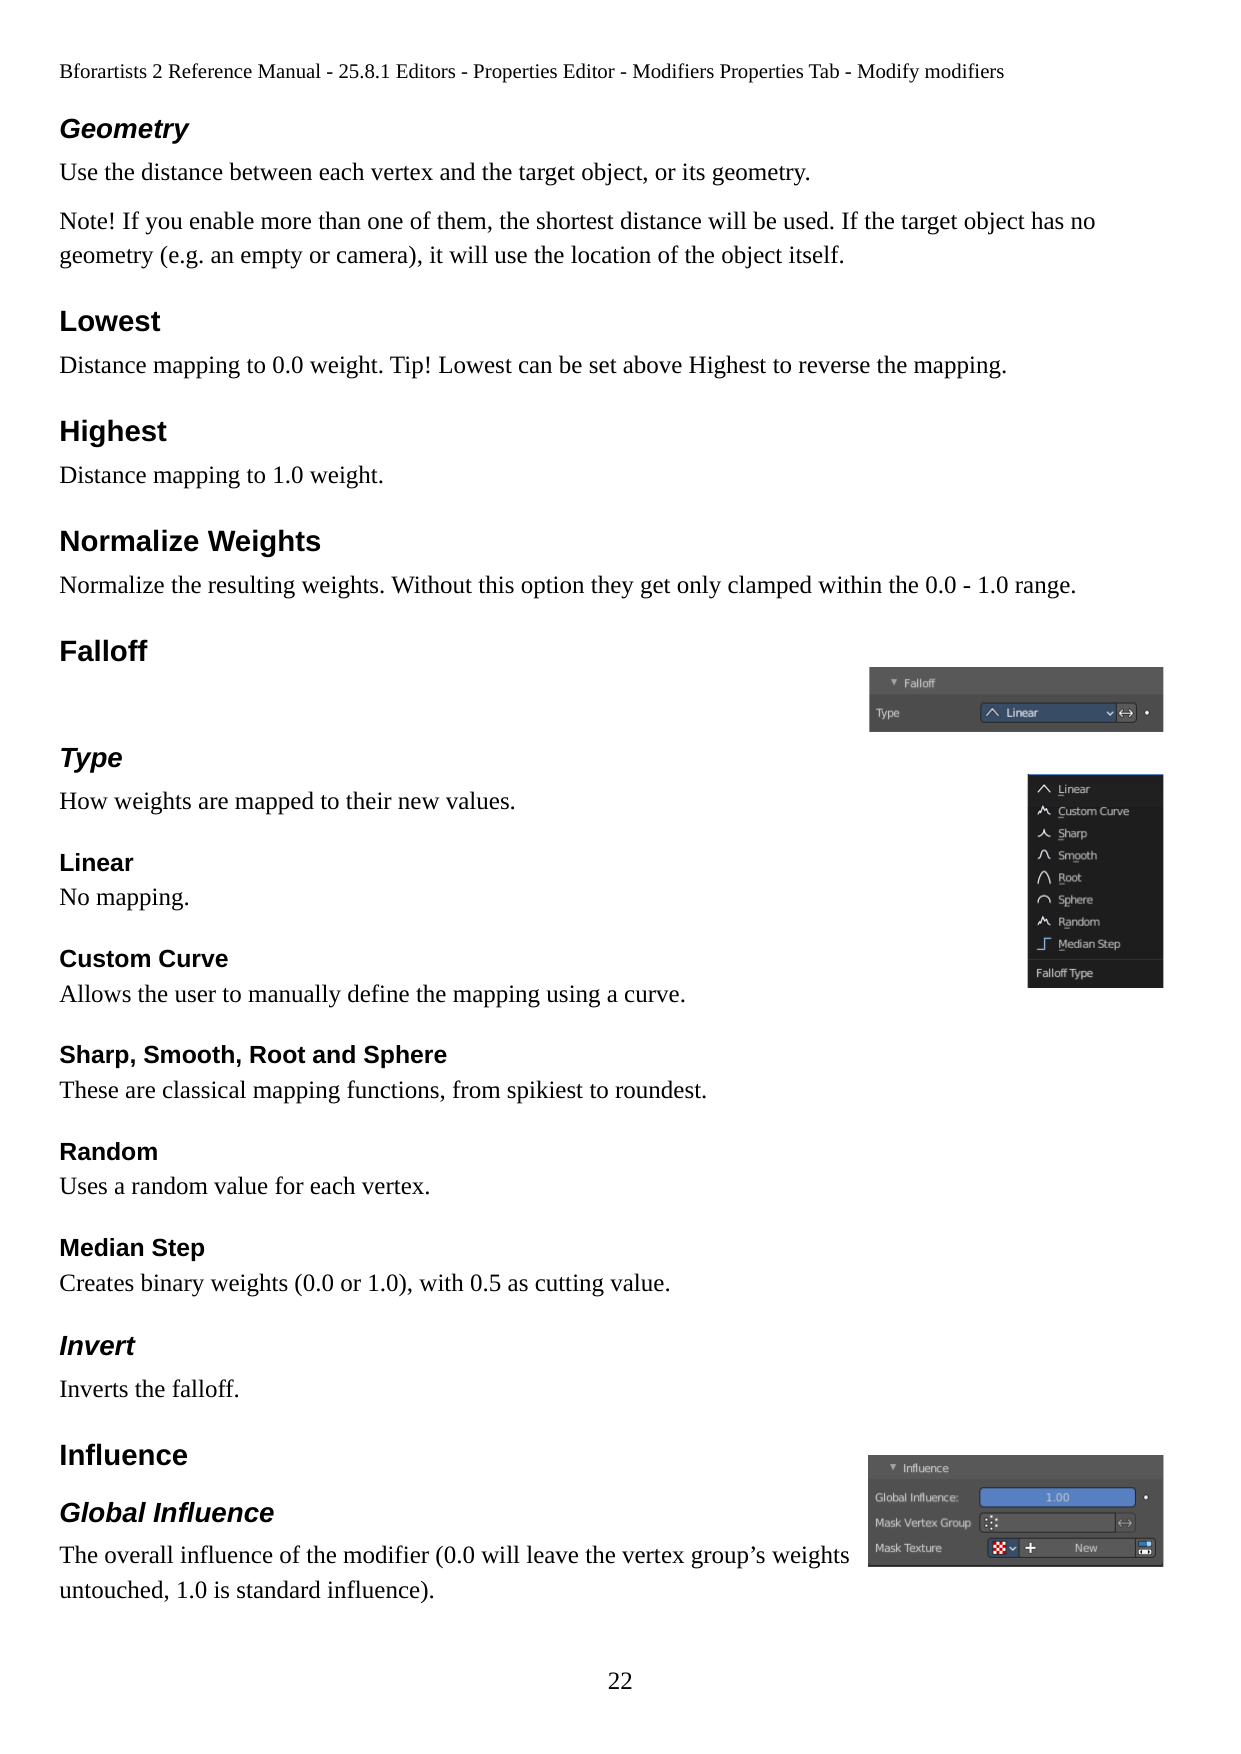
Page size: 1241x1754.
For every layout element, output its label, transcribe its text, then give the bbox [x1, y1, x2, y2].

text Distance mapping to 1.0 weight. [59, 460, 1181, 489]
subtitle Global Influence [59, 1496, 868, 1528]
subtitle Lowest [59, 304, 1181, 338]
subtitle [1164, 1496, 1181, 1528]
text Note! If you enable more than one of them, the shortest distance will be used. If the target object has no geometry (e.g. an empty or camera), it will use the location of the object itself. [59, 206, 1181, 269]
picture [868, 1455, 1164, 1567]
text The overall influence of the modifier (0.0 will leave the vertex group’s weights untouched, 1.0 is standard influence). [59, 1541, 1181, 1604]
subtitle Custom Curve [59, 944, 1027, 972]
subtitle Linear [59, 848, 1027, 876]
text Use the distance between each vertex and the target object, or its geometry. [59, 157, 1181, 186]
picture [1027, 774, 1164, 988]
subtitle Influence [59, 1437, 1181, 1471]
text Allows the user to manually define the mapping using a curve. [59, 979, 1181, 1007]
subtitle Geometry [59, 113, 1181, 144]
text Normalize the resulting weights. Without this option they get only clamped within the 0.0 - 1.0 range. [59, 570, 1181, 599]
text Creates binary weights (0.0 or 1.0), with 0.5 as cutting value. [59, 1268, 1181, 1297]
subtitle Falloff [59, 634, 1181, 668]
subtitle Random [59, 1137, 1181, 1165]
subtitle Sharp, Smooth, Root and Sphere [59, 1040, 1181, 1069]
text These are classical mapping functions, from spikiest to roundest. [59, 1075, 1181, 1104]
subtitle Median Step [59, 1233, 1181, 1262]
subtitle Highest [59, 414, 1181, 448]
subtitle Type [59, 742, 1181, 773]
subtitle Invert [59, 1329, 1181, 1361]
subtitle Normalize Weights [59, 524, 1181, 558]
subtitle [1164, 848, 1181, 876]
text Inverts the falloff. [59, 1374, 1181, 1402]
text Distance mapping to 0.0 weight. Tip! Lowest can be set above Highest to reverse the mapping. [59, 350, 1181, 379]
text No mapping. [59, 882, 1027, 911]
text [1164, 882, 1181, 911]
text How weights are mapped to their new values. [59, 786, 1027, 815]
subtitle [1164, 944, 1181, 972]
text Uses a random value for each vertex. [59, 1171, 1181, 1200]
picture [869, 667, 1164, 732]
